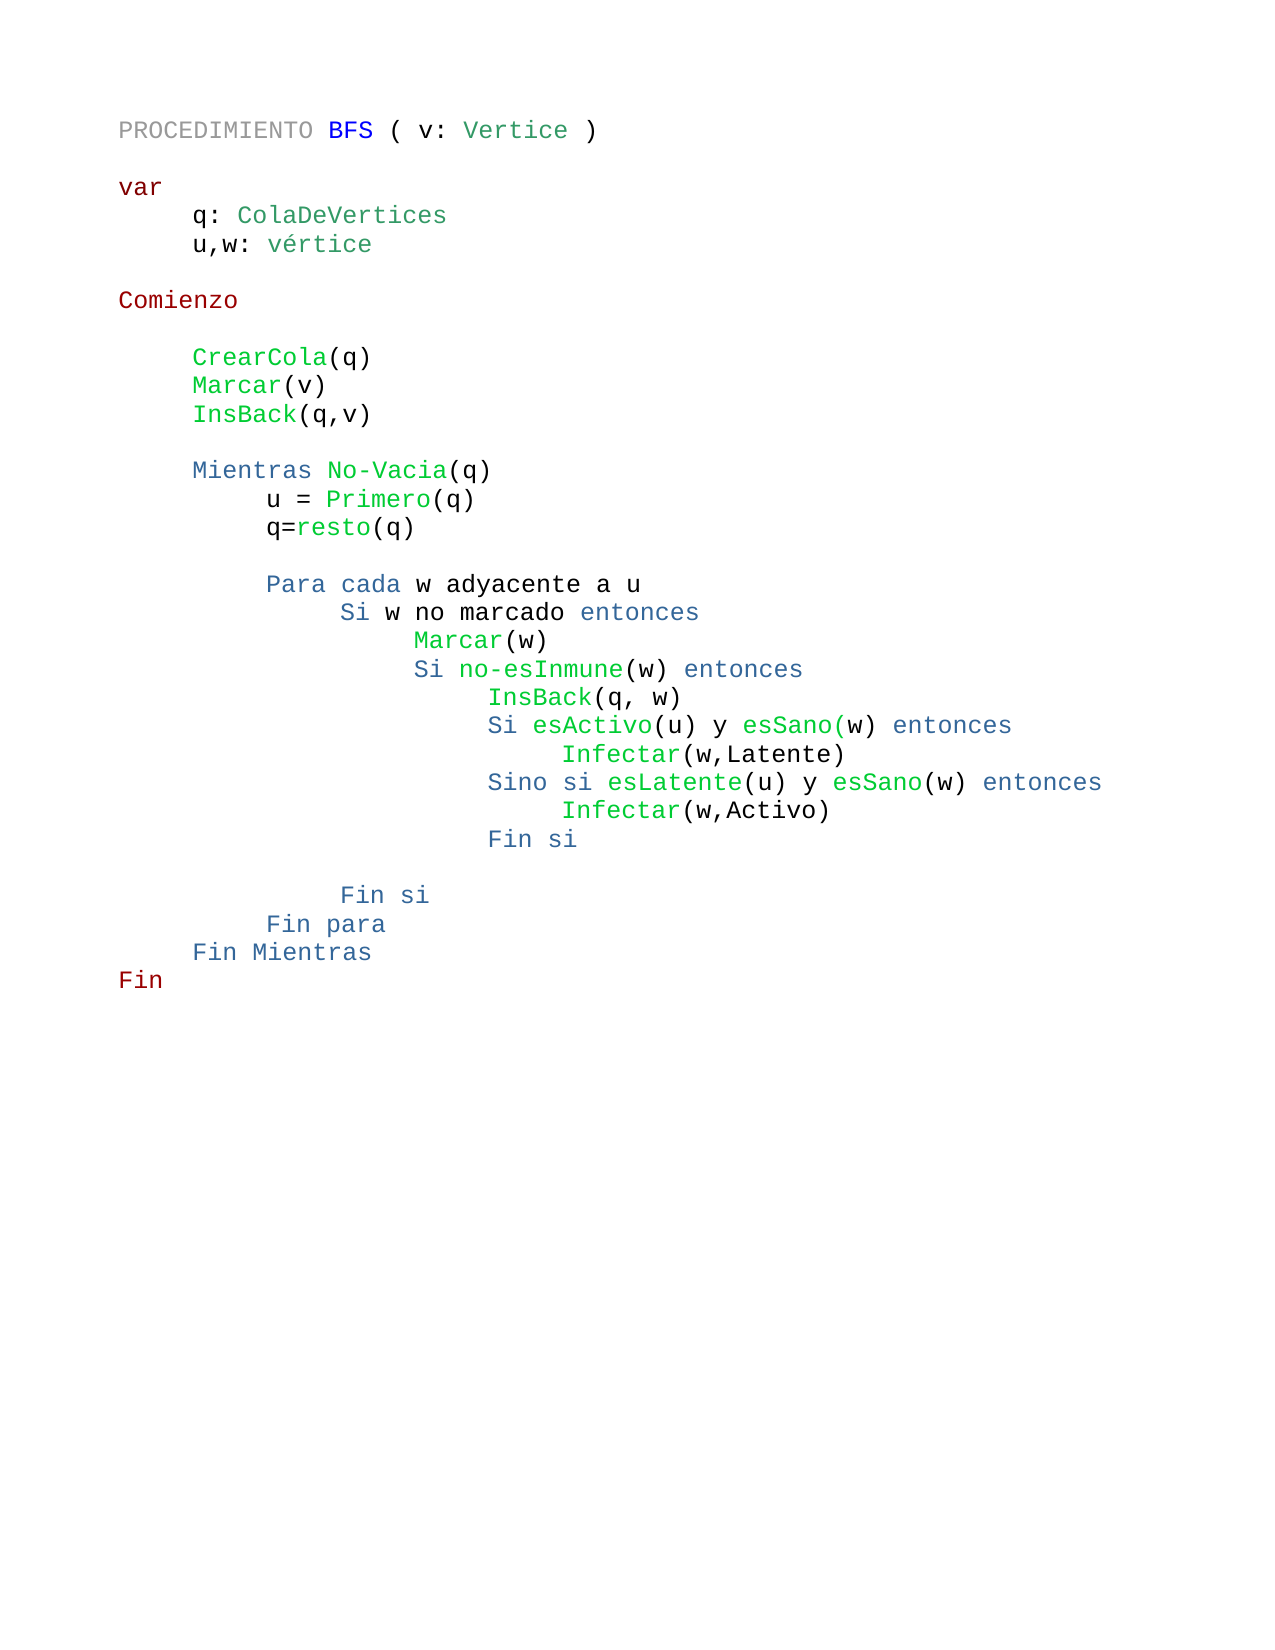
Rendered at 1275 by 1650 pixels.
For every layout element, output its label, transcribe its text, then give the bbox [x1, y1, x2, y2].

text PROCEDIMIENTO BFS ( v: Vertice ) [118, 118, 1157, 175]
text q: ColaDeVertices u,w: vértice Comienzo [118, 203, 1157, 345]
text var [118, 175, 1157, 203]
text CrearCola(q) Marcar(v) InsBack(q,v) Mientras No-Vacia(q) u = Primero(q) q=resto(q) Para cada w adyacente a u Si w no marcado entonces Marcar(w) Si no-esInmune(w) entonces InsBack(q, w) Si esActivo(u) y esSano(w) entonces Infectar(w,Latente) Sino si esLatente(u) y esSano(w) entonces Infectar(w,Activo) Fin si Fin si Fin para Fin Mientras Fin [118, 345, 1157, 1044]
